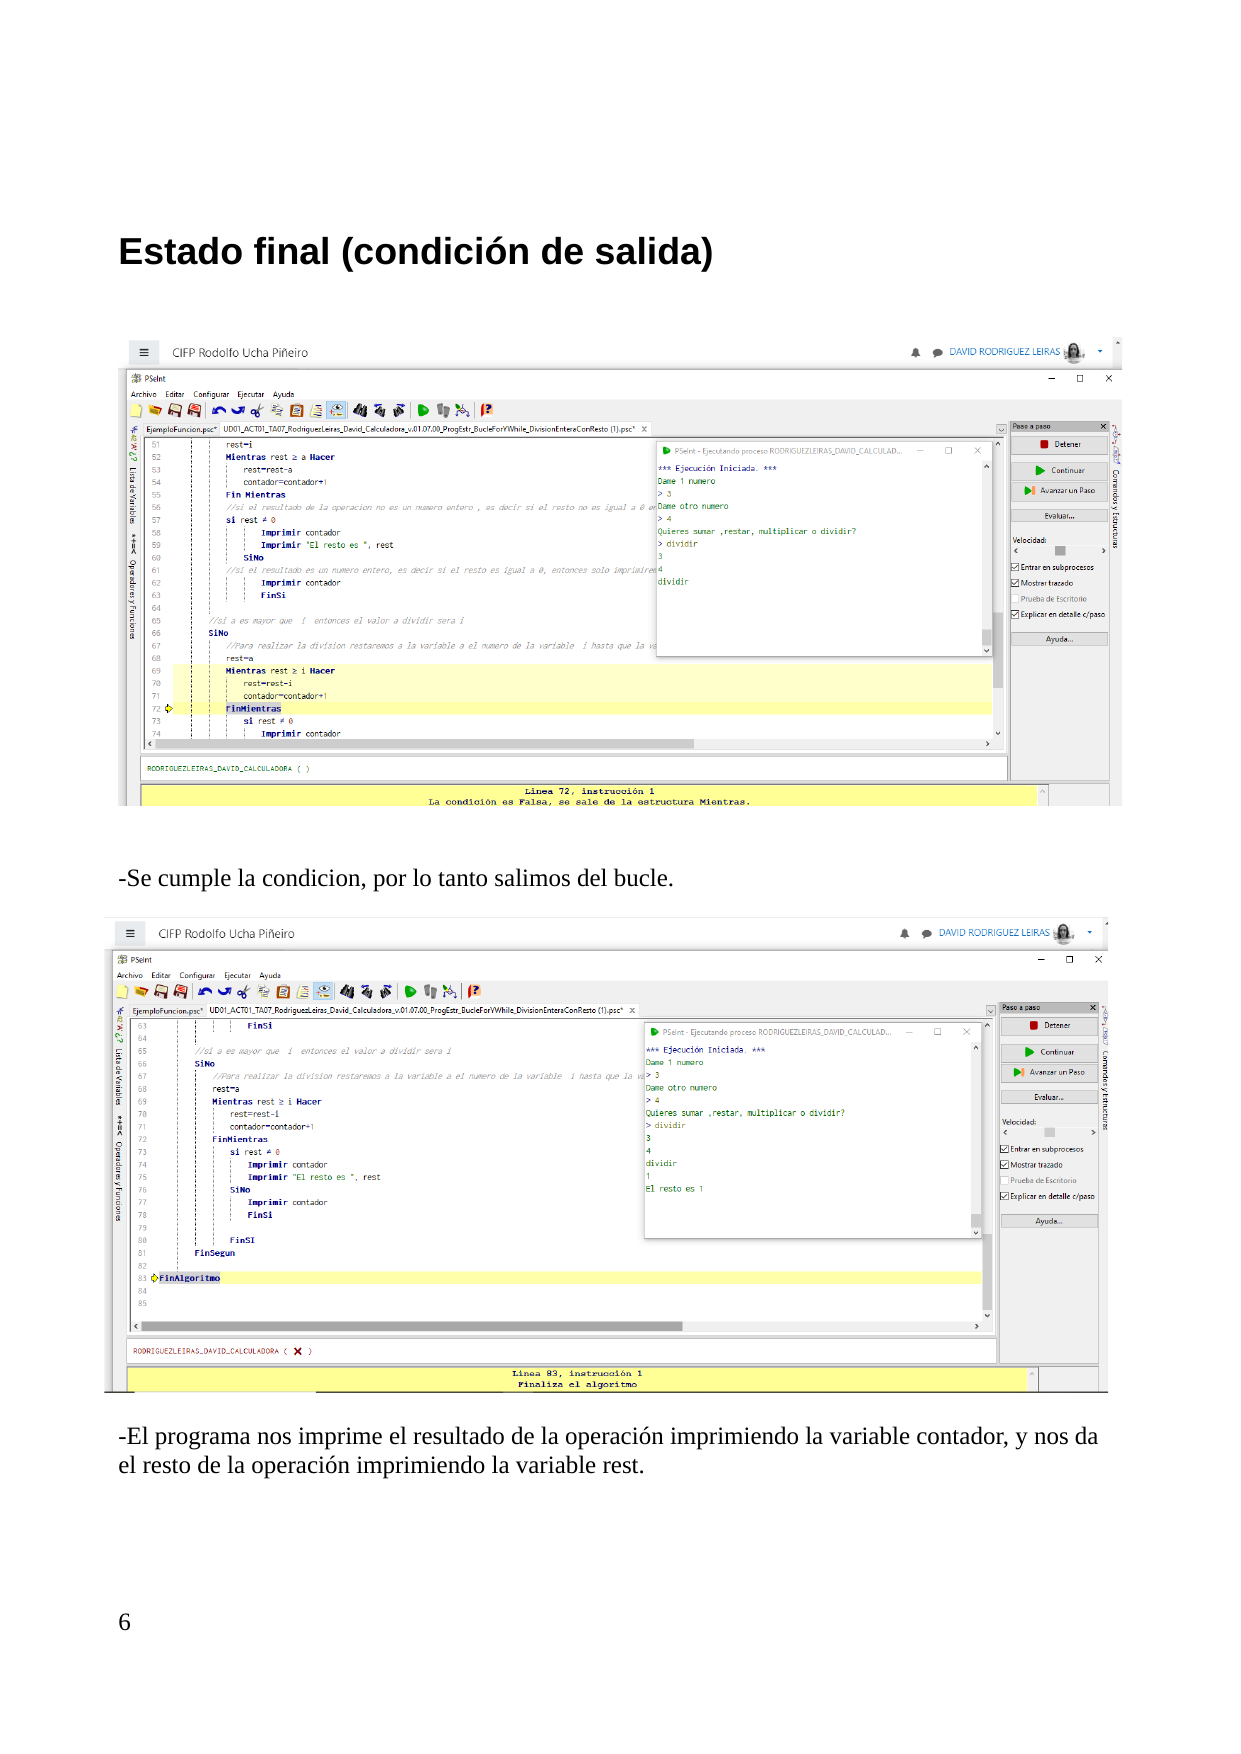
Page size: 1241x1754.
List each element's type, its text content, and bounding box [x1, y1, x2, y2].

picture [104, 916, 1109, 1393]
text -El programa nos imprime el resultado de la operación imprimiendo la variable contador, y nos da el resto de la operación imprimiendo la variable rest. [118, 1421, 1122, 1478]
subtitle Estado final (condición de salida) [118, 229, 1122, 272]
picture [118, 337, 1123, 806]
text -Se cumple la condicion, por lo tanto salimos del bucle. [118, 863, 1122, 892]
